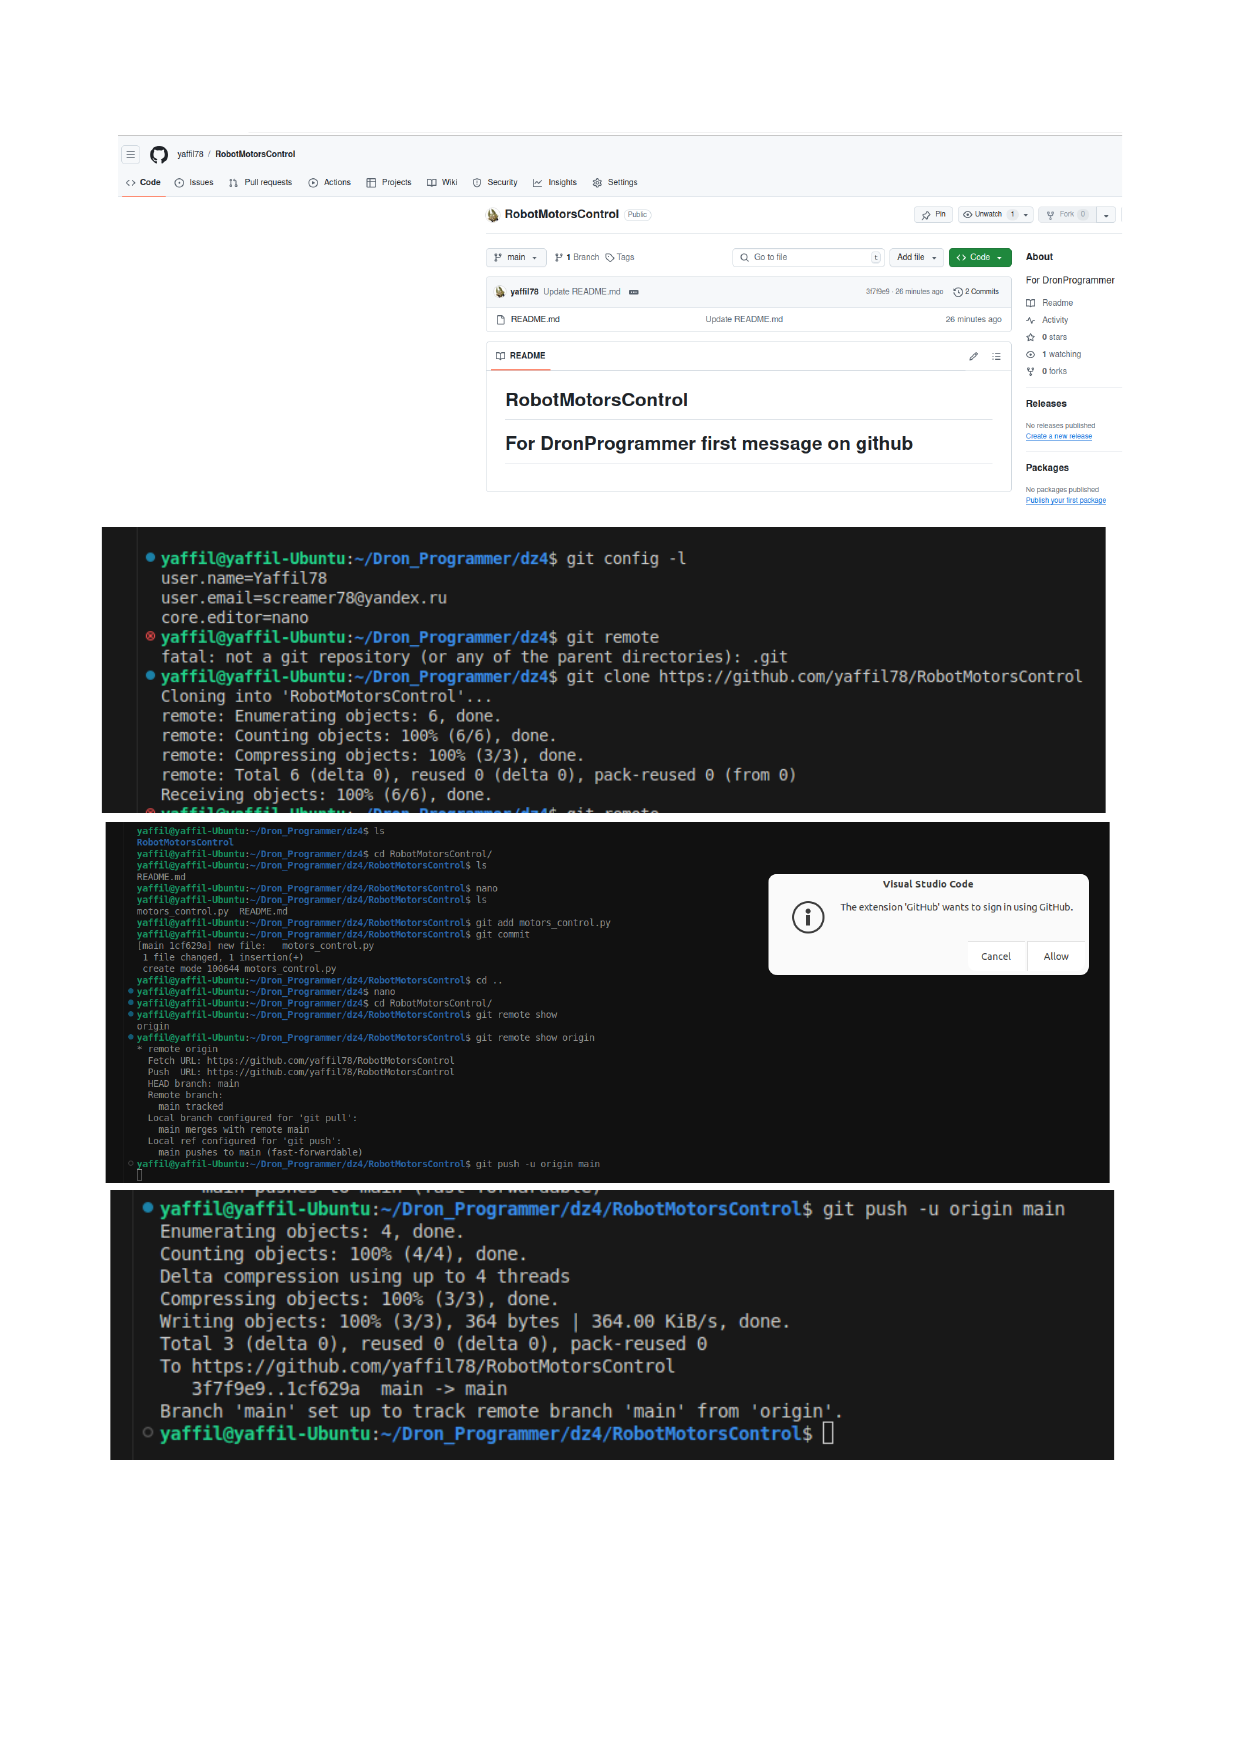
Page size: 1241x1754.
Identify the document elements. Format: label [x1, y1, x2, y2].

picture [110, 1190, 1115, 1460]
picture [101, 132, 1123, 813]
picture [105, 822, 1110, 1183]
